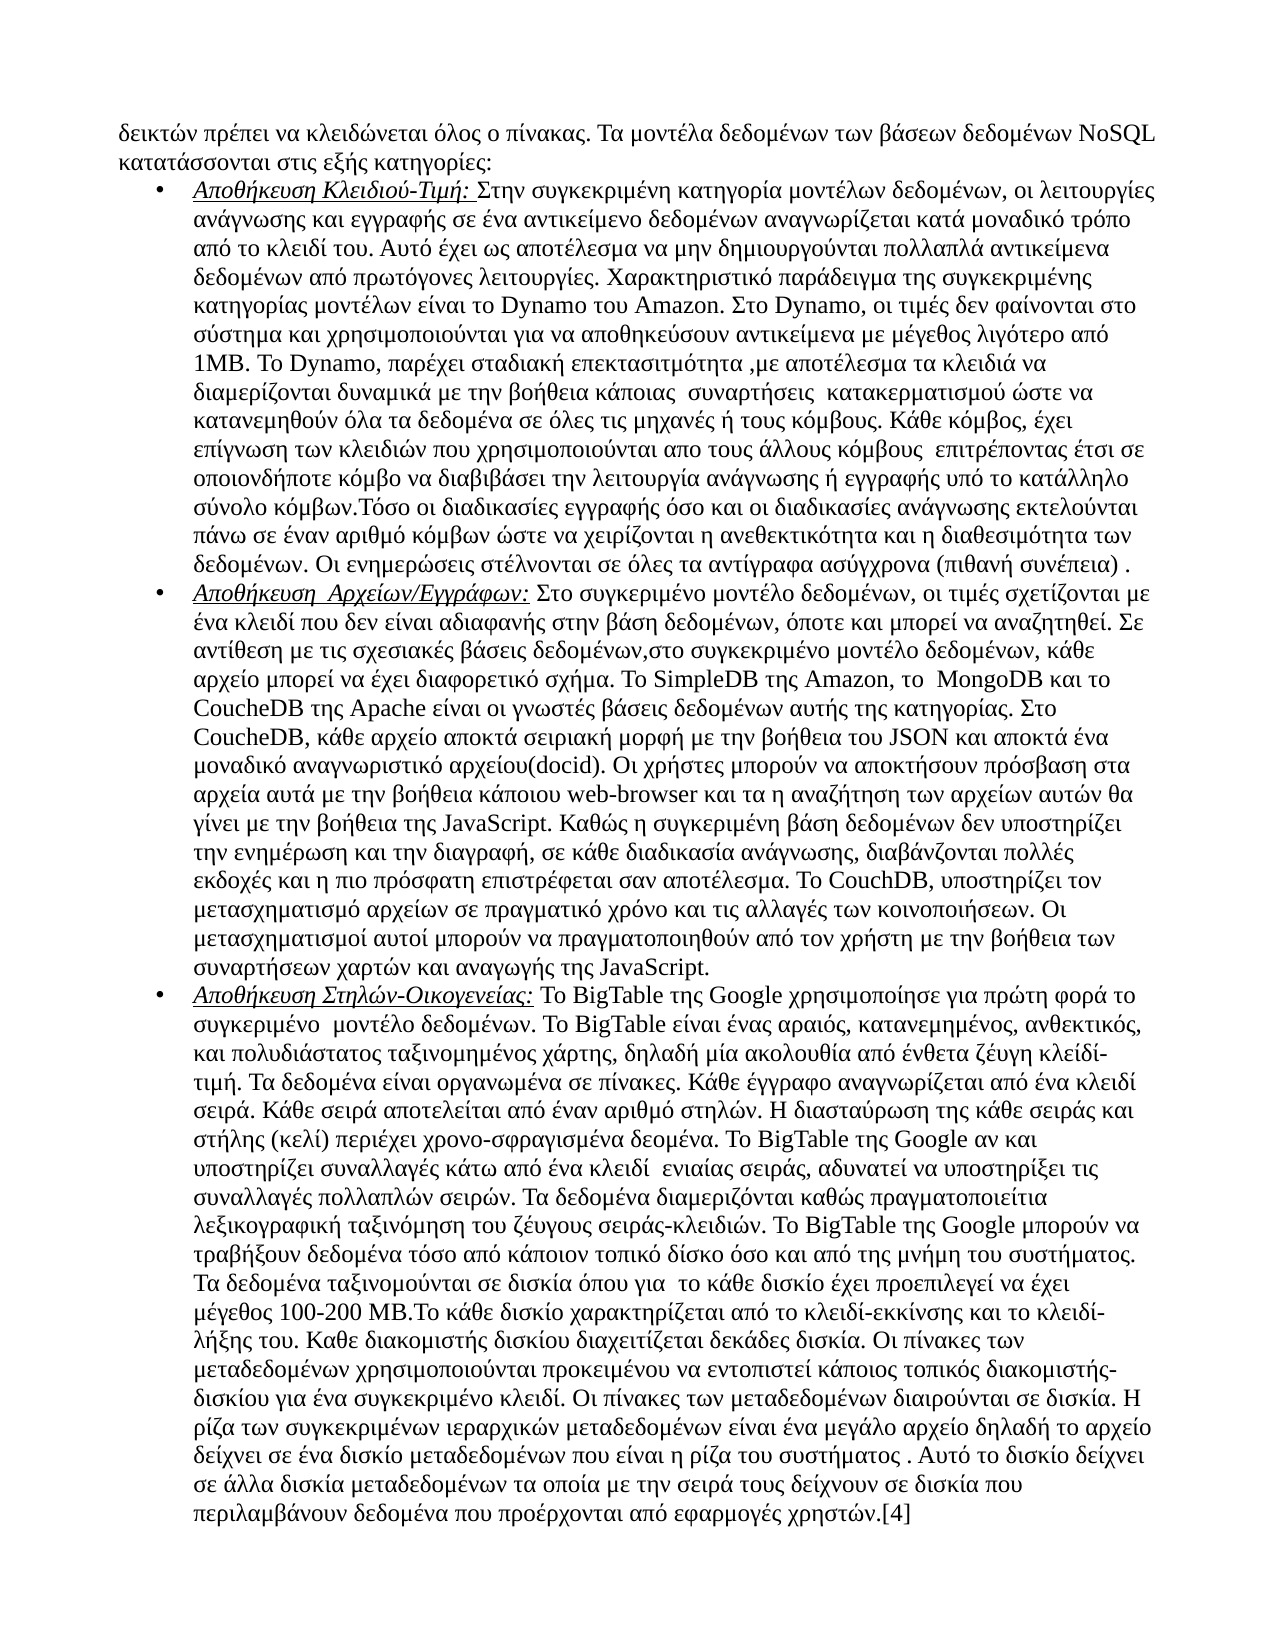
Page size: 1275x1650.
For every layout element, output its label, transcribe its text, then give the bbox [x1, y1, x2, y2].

list Αποθήκευση Κλειδιού-Τιμή: Στην συγκεκριμένη κατηγορία μοντέλων δεδομένων, οι λειτουργίες ανάγνωσης και εγγραφής σε ένα αντικείμενο δεδομένων αναγνωρίζεται κατά μοναδικό τρόπο από το κλειδί του. Αυτό έχει ως αποτέλεσμα να μην δημιουργούνται πολλαπλά αντικείμενα δεδομένων από πρωτόγονες λειτουργίες. Χαρακτηριστικό παράδειγμα της συγκεκριμένης κατηγορίας μοντέλων είναι το Dynamo του Amazon. Στο Dynamo, οι τιμές δεν φαίνονται στο σύστημα και χρησιμοποιούνται για να αποθηκεύσουν αντικείμενα με μέγεθος λιγότερο από 1ΜΒ. To Dynamo, παρέχει σταδιακή επεκτασιτμότητα ,με αποτέλεσμα τα κλειδιά να διαμερίζονται δυναμικά με την βοήθεια κάποιας συναρτήσεις κατακερματισμού ώστε να κατανεμηθούν όλα τα δεδομένα σε όλες τις μηχανές ή τους κόμβους. Κάθε κόμβος, έχει επίγνωση των κλειδιών που χρησιμοποιούνται απο τους άλλους κόμβους επιτρέποντας έτσι σε οποιονδήποτε κόμβο να διαβιβάσει την λειτουργία ανάγνωσης ή εγγραφής υπό το κατάλληλο σύνολο κόμβων.Τόσο οι διαδικασίες εγγραφής όσο και οι διαδικασίες ανάγνωσης εκτελούνται πάνω σε έναν αριθμό κόμβων ώστε να χειρίζονται η ανεθεκτικότητα και η διαθεσιμότητα των δεδομένων. Οι ενημερώσεις στέλνονται σε όλες τα αντίγραφα ασύγχρονα (πιθανή συνέπεια) . [156, 176, 1157, 578]
list Αποθήκευση Στηλών-Οικογενείας: Το BigTable της Google χρησιμοποίησε για πρώτη φορά το συγκεριμένο μοντέλο δεδομένων. Το BigTable είναι ένας αραιός, κατανεμημένος, ανθεκτικός, και πολυδιάστατος ταξινομημένος χάρτης, δηλαδή μία ακολουθία από ένθετα ζέυγη κλείδί-τιμή. Τα δεδομένα είναι οργανωμένα σε πίνακες. Κάθε έγγραφο αναγνωρίζεται από ένα κλειδί σειρά. Κάθε σειρά αποτελείται από έναν αριθμό στηλών. Η διασταύρωση της κάθε σειράς και στήλης (κελί) περιέχει χρονο-σφραγισμένα δεομένα. Το ΒigTable της Google αν και υποστηρίζει συναλλαγές κάτω από ένα κλειδί ενιαίας σειράς, αδυνατεί να υποστηρίξει τις συναλλαγές πολλαπλών σειρών. Τα δεδομένα διαμεριζόνται καθώς πραγματοποιείτια λεξικογραφική ταξινόμηση του ζέυγους σειράς-κλειδιών. Το ΒigTable της Google μπορούν να τραβήξουν δεδομένα τόσο από κάποιον τοπικό δίσκο όσο και από της μνήμη του συστήματος. Τα δεδομένα ταξινομούνται σε δισκία όπου για το κάθε δισκίο έχει προεπιλεγεί να έχει μέγεθος 100-200 ΜΒ.Το κάθε δισκίο χαρακτηρίζεται από το κλειδί-εκκίνσης και το κλειδί-λήξης του. Καθε διακομιστής δισκίου διαχειτίζεται δεκάδες δισκία. Οι πίνακες των μεταδεδομένων χρησιμοποιούνται προκειμένου να εντοπιστεί κάποιος τοπικός διακομιστής-δισκίου για ένα συγκεκριμένο κλειδί. Οι πίνακες των μεταδεδομένων διαιρούνται σε δισκία. Η ρίζα των συγκεκριμένων ιεραρχικών μεταδεδομένων είναι ένα μεγάλο αρχείο δηλαδή το αρχείο δείχνει σε ένα δισκίο μεταδεδομένων που είναι η ρίζα του συστήματος . Αυτό το δισκίο δείχνει σε άλλα δισκία μεταδεδομένων τα οποία με την σειρά τους δείχνουν σε δισκία που περιλαμβάνουν δεδομένα που προέρχονται από εφαρμογές χρηστών.[4] [156, 981, 1157, 1527]
text δεικτών πρέπει να κλειδώνεται όλος ο πίνακας. Τα μοντέλα δεδομένων των βάσεων δεδομένων ΝoSQL κατατάσσονται στις εξής κατηγορίες: [118, 118, 1157, 176]
list Αποθήκευση Αρχείων/Εγγράφων: Στο συγκεριμένο μοντέλο δεδομένων, οι τιμές σχετίζονται με ένα κλειδί που δεν είναι αδιαφανής στην βάση δεδομένων, όποτε και μπορεί να αναζητηθεί. Σε αντίθεση με τις σχεσιακές βάσεις δεδομένων,στο συγκεκριμένο μοντέλο δεδομένων, κάθε αρχείο μπορεί να έχει διαφορετικό σχήμα. Το SimpleDB της Amazon, το MongoDB και το CoucheDB της Apache είναι οι γνωστές βάσεις δεδομένων αυτής της κατηγορίας. Στο CoucheDB, κάθε αρχείο αποκτά σειριακή μορφή με την βοήθεια του JSON και αποκτά ένα μοναδικό αναγνωριστικό αρχείου(docid). Οι χρήστες μπορούν να αποκτήσουν πρόσβαση στα αρχεία αυτά με την βοήθεια κάποιου web-browser και τα η αναζήτηση των αρχείων αυτών θα γίνει με την βοήθεια της JavaScript. Καθώς η συγκεριμένη βάση δεδομένων δεν υποστηρίζει την ενημέρωση και την διαγραφή, σε κάθε διαδικασία ανάγνωσης, διαβάνζονται πολλές εκδοχές και η πιο πρόσφατη επιστρέφεται σαν αποτέλεσμα. Το CouchDB, υποστηρίζει τον μετασχηματισμό αρχείων σε πραγματικό χρόνο και τις αλλαγές των κοινοποιήσεων. Οι μετασχηματισμοί αυτοί μπορούν να πραγματοποιηθούν από τον χρήστη με την βοήθεια των συναρτήσεων χαρτών και αναγωγής της JavaScript. [156, 578, 1157, 981]
